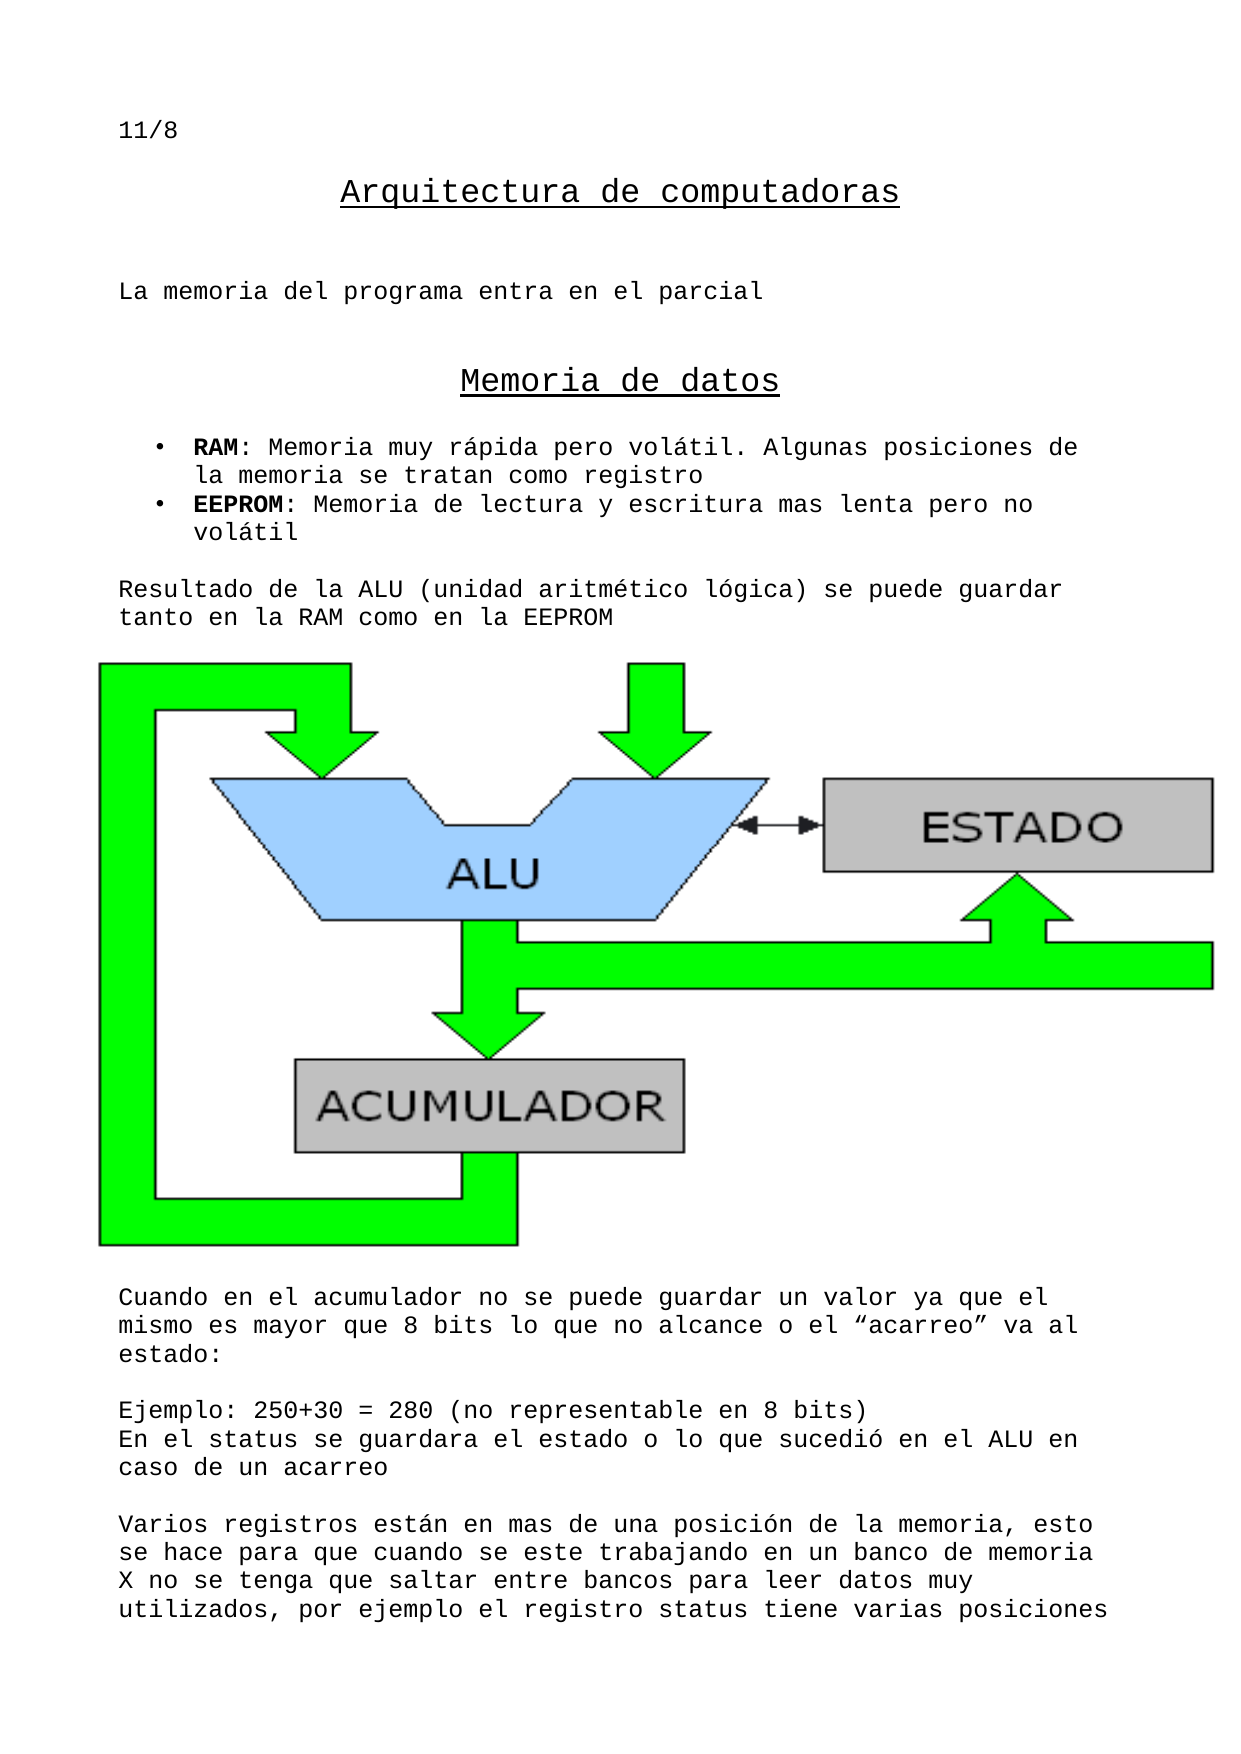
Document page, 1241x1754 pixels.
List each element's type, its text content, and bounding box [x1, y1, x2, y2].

list EEPROM: Memoria de lectura y escritura mas lenta pero no volátil [156, 491, 1122, 548]
text Varios registros están en mas de una posición de la memoria, esto se hace para que cuando se este trabajando en un banco de memoria X no se tenga que saltar entre bancos para leer datos muy utilizados, por ejemplo el registro status tiene varias posiciones [118, 1511, 1122, 1624]
text Ejemplo: 250+30 = 280 (no representable en 8 bits) [118, 1398, 1122, 1426]
text Cuando en el acumulador no se puede guardar un valor ya que el mismo es mayor que 8 bits lo que no alcance o el “acarreo” va al estado: [118, 1284, 1122, 1398]
list RAM: Memoria muy rápida pero volátil. Algunas posiciones de la memoria se tratan como registro [156, 434, 1122, 491]
text La memoria del programa entra en el parcial [118, 279, 1122, 307]
text Memoria de datos [118, 364, 1122, 402]
text Resultado de la ALU (unidad aritmético lógica) se puede guardar tanto en la RAM como en la EEPROM [118, 576, 1122, 633]
picture [68, 645, 1241, 1273]
text Arquitectura de computadoras [118, 175, 1122, 213]
text 11/8 [118, 118, 1122, 146]
text En el status se guardara el estado o lo que sucedió en el ALU en caso de un acarreo [118, 1426, 1122, 1483]
